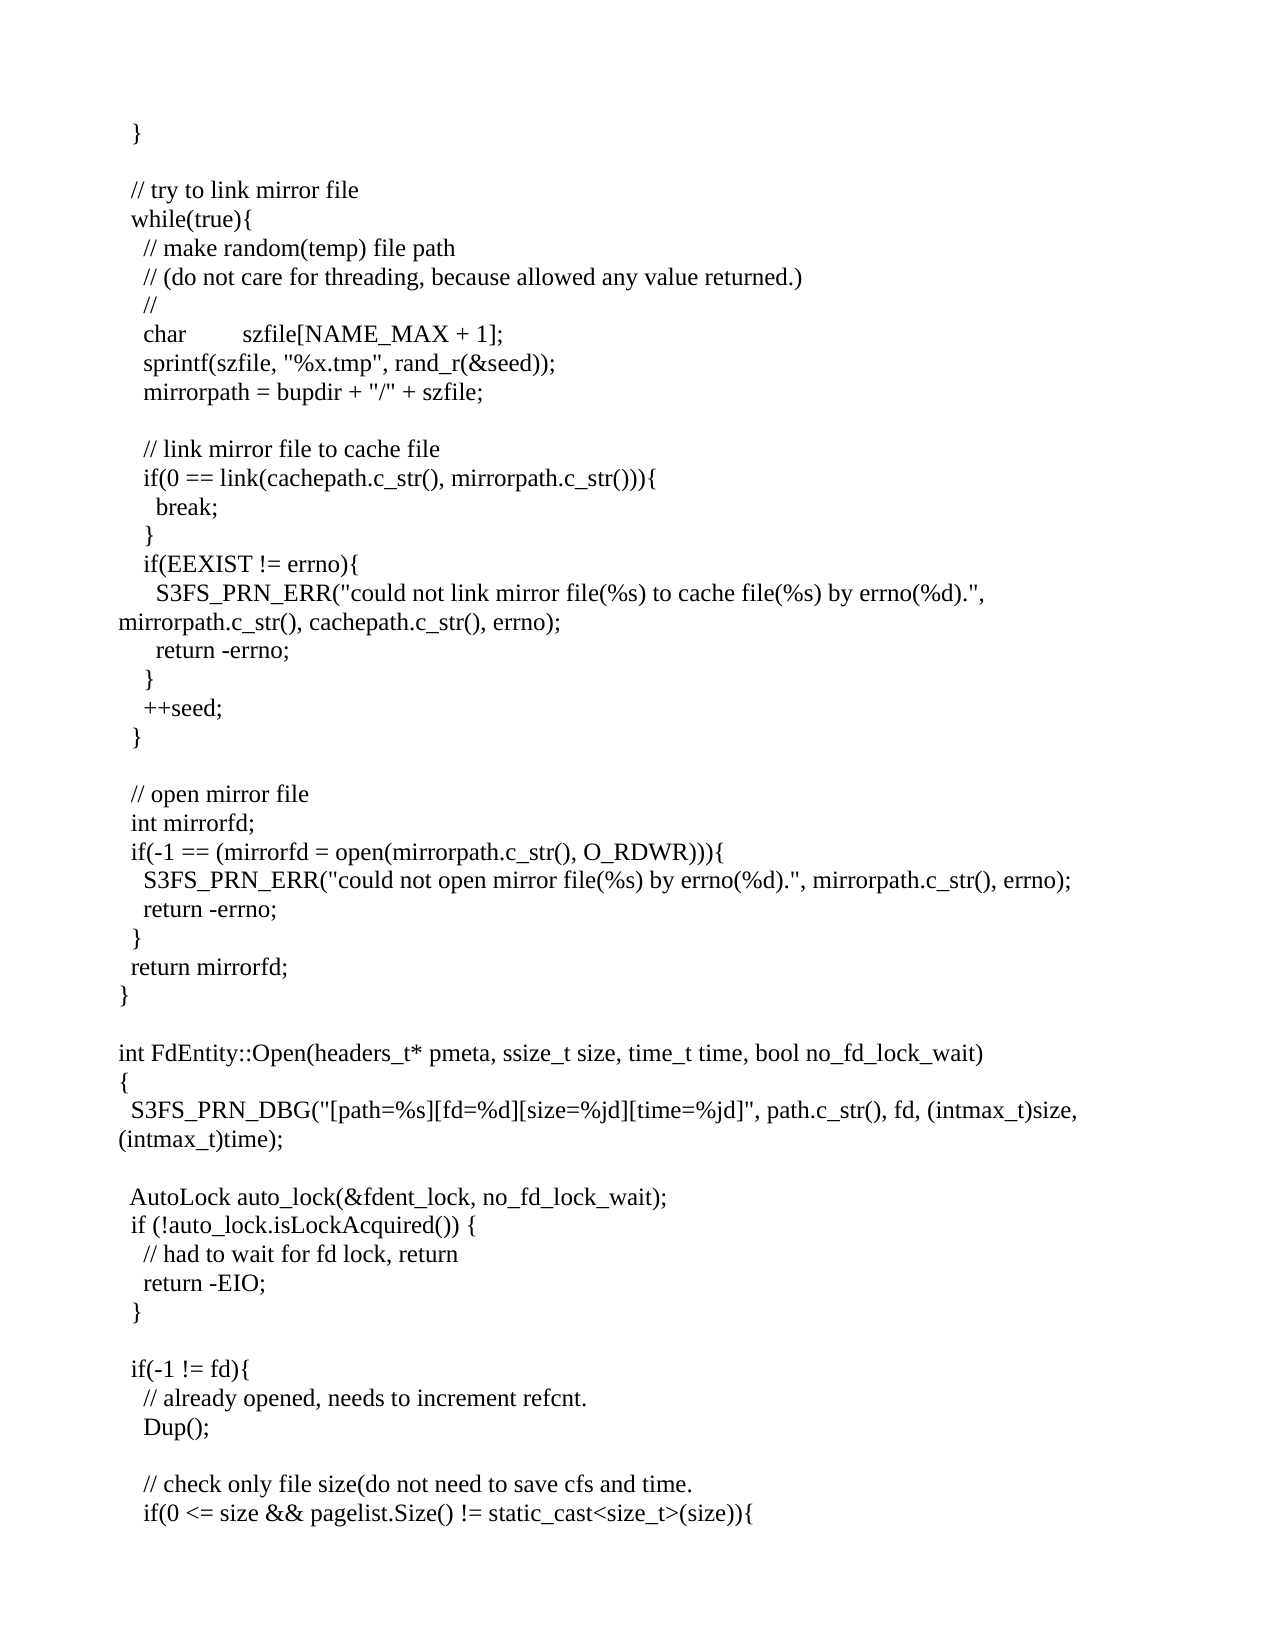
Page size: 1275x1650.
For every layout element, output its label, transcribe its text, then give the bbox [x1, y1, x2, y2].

text return -errno; [118, 636, 1157, 664]
text if(0 == link(cachepath.c_str(), mirrorpath.c_str())){ [118, 463, 1157, 492]
text if (!auto_lock.isLockAcquired()) { [118, 1211, 1157, 1239]
text // already opened, needs to increment refcnt. [118, 1383, 1157, 1412]
text S3FS_PRN_ERR("could not link mirror file(%s) to cache file(%s) by errno(%d).", mirrorpath.c_str(), cachepath.c_str(), errno); [118, 578, 1157, 636]
text if(0 <= size && pagelist.Size() != static_cast<size_t>(size)){ [118, 1498, 1157, 1527]
text } [118, 722, 1157, 751]
text break; [118, 492, 1157, 521]
text if(EEXIST != errno){ [118, 549, 1157, 578]
text if(-1 != fd){ [118, 1354, 1157, 1383]
text } [118, 118, 1157, 147]
text return -EIO; [118, 1268, 1157, 1297]
text // try to link mirror file [118, 176, 1157, 204]
text } [118, 923, 1157, 952]
text int FdEntity::Open(headers_t* pmeta, ssize_t size, time_t time, bool no_fd_lock_wait) [118, 1038, 1157, 1067]
text // make random(temp) file path [118, 233, 1157, 262]
text // (do not care for threading, because allowed any value returned.) [118, 262, 1157, 291]
text ++seed; [118, 693, 1157, 722]
text // [118, 291, 1157, 319]
text while(true){ [118, 204, 1157, 233]
text { [118, 1067, 1157, 1096]
text int mirrorfd; [118, 808, 1157, 837]
text return mirrorfd; [118, 952, 1157, 981]
text mirrorpath = bupdir + "/" + szfile; [118, 377, 1157, 406]
text } [118, 664, 1157, 693]
text char szfile[NAME_MAX + 1]; [118, 319, 1157, 348]
text } [118, 521, 1157, 549]
text // check only file size(do not need to save cfs and time. [118, 1469, 1157, 1498]
text // open mirror file [118, 779, 1157, 808]
text // had to wait for fd lock, return [118, 1239, 1157, 1268]
text Dup(); [118, 1412, 1157, 1441]
text } [118, 1297, 1157, 1326]
text S3FS_PRN_DBG("[path=%s][fd=%d][size=%jd][time=%jd]", path.c_str(), fd, (intmax_t)size, (intmax_t)time); [118, 1096, 1157, 1153]
text AutoLock auto_lock(&fdent_lock, no_fd_lock_wait); [118, 1182, 1157, 1211]
text sprintf(szfile, "%x.tmp", rand_r(&seed)); [118, 348, 1157, 377]
text return -errno; [118, 894, 1157, 923]
text // link mirror file to cache file [118, 434, 1157, 463]
text } [118, 981, 1157, 1009]
text S3FS_PRN_ERR("could not open mirror file(%s) by errno(%d).", mirrorpath.c_str(), errno); [118, 866, 1157, 894]
text if(-1 == (mirrorfd = open(mirrorpath.c_str(), O_RDWR))){ [118, 837, 1157, 866]
